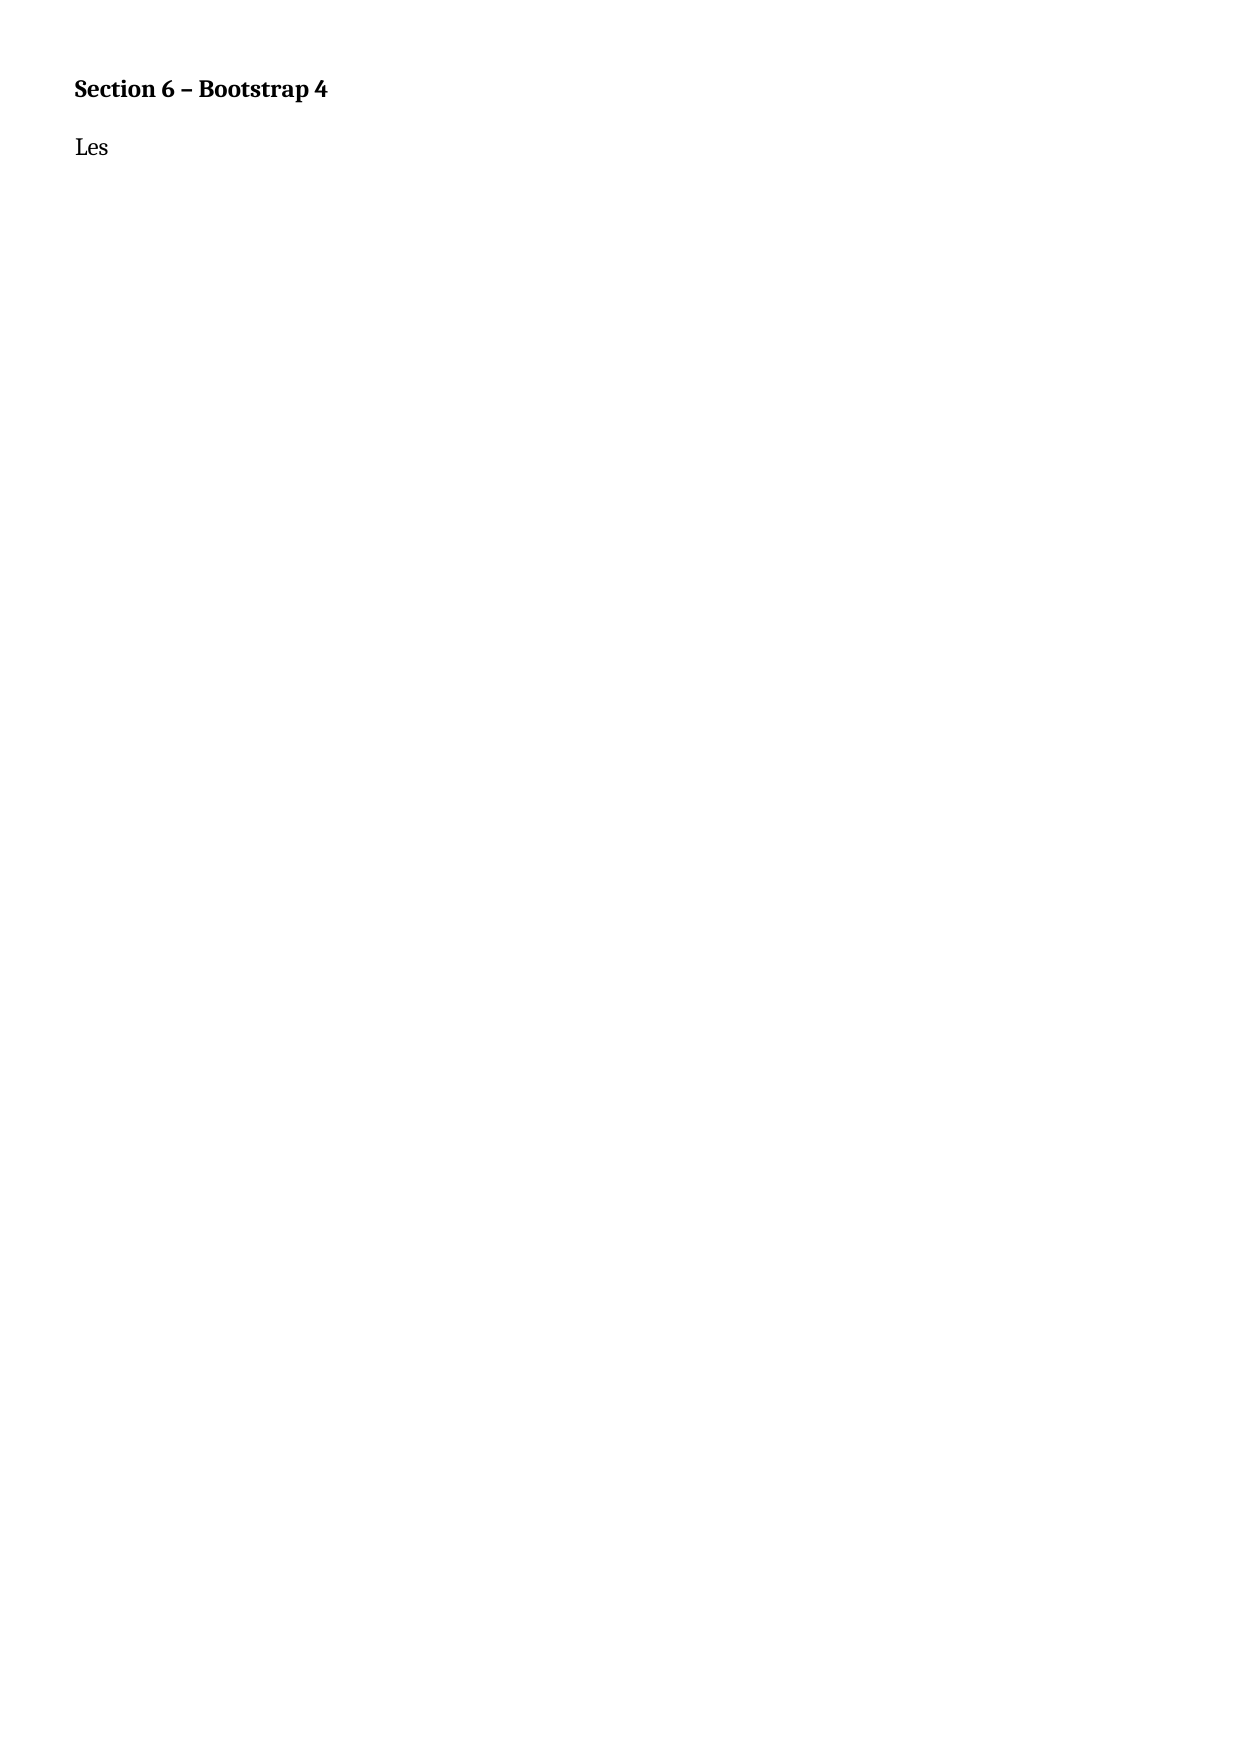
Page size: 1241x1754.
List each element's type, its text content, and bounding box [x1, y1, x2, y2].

text Les [75, 132, 1165, 161]
text Section 6 – Bootstrap 4 [75, 75, 1165, 104]
